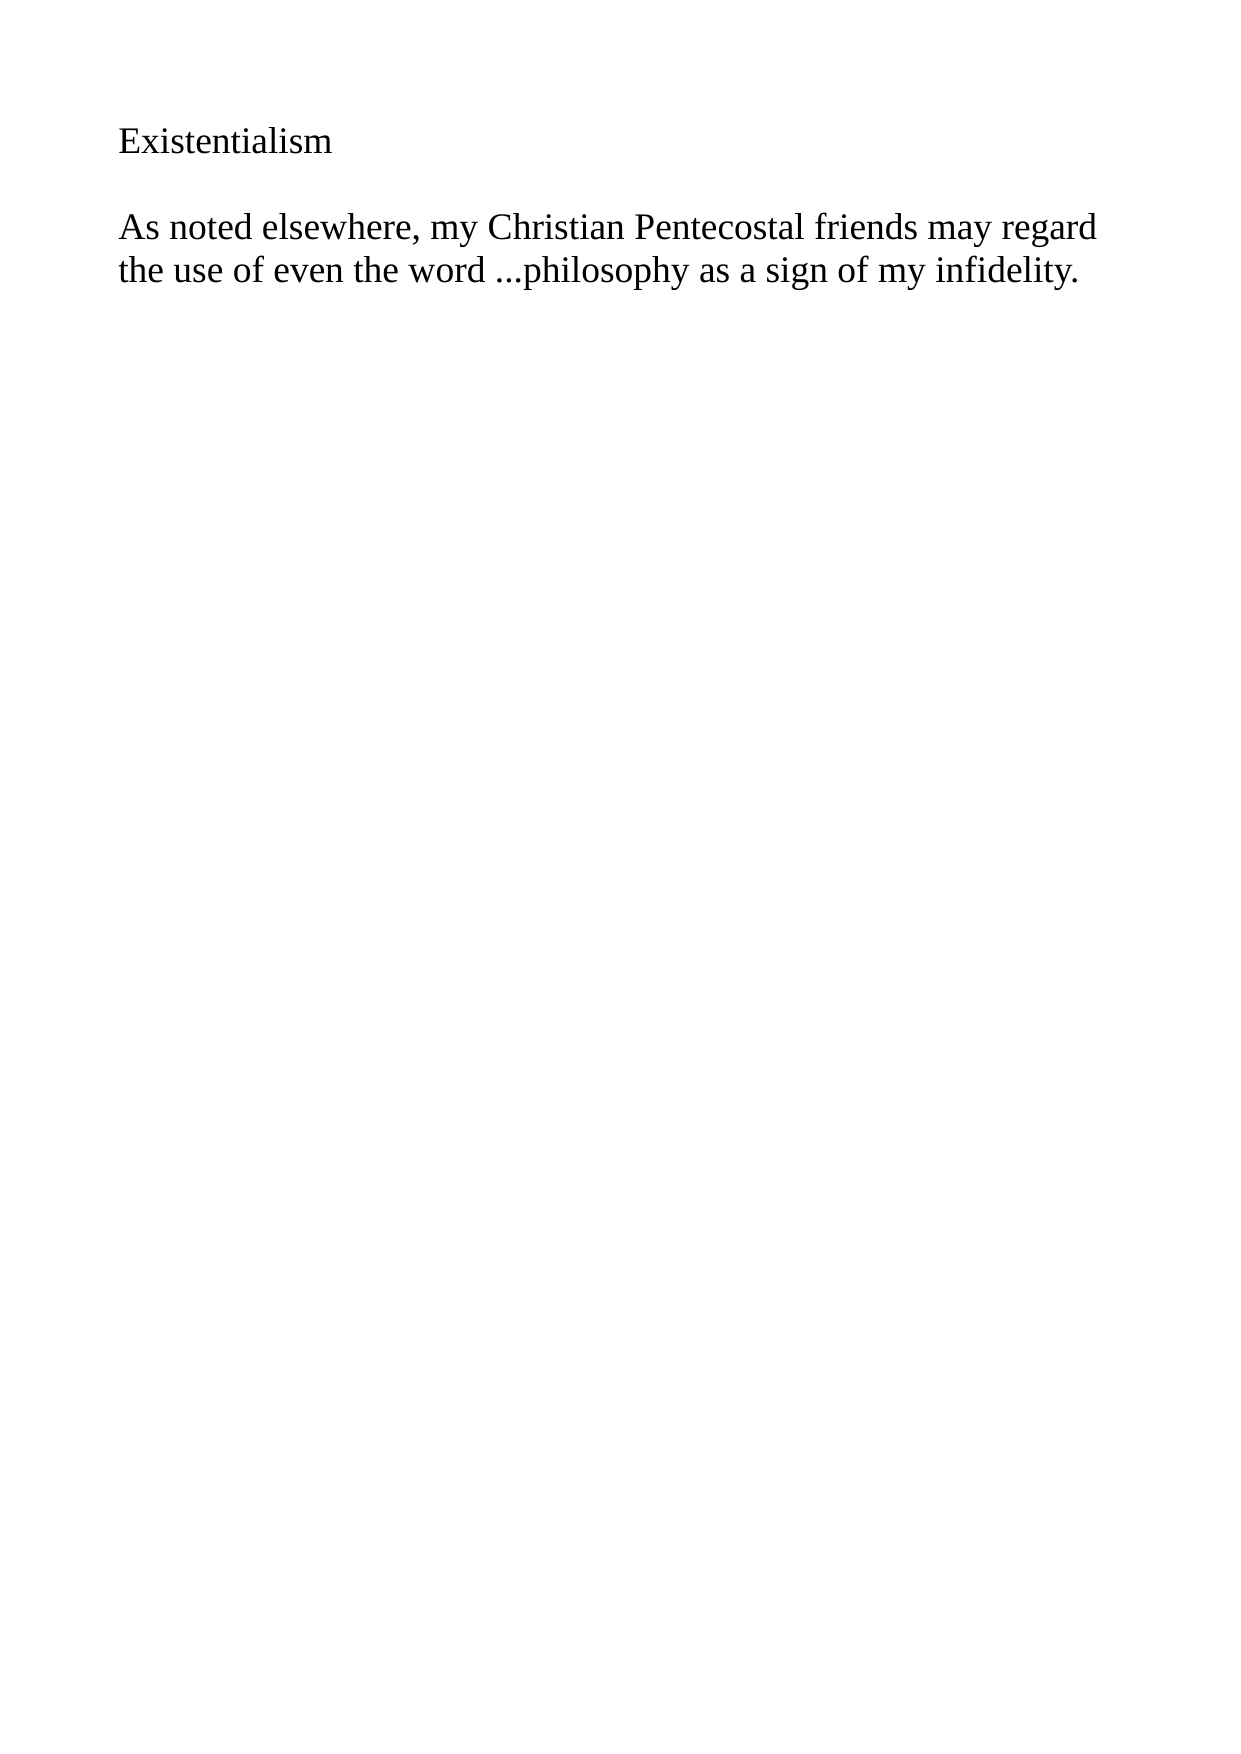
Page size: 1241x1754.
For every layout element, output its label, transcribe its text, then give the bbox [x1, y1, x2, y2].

text As noted elsewhere, my Christian Pentecostal friends may regard the use of even the word ...philosophy as a sign of my infidelity. [118, 204, 1122, 291]
text Existentialism [118, 118, 1122, 161]
